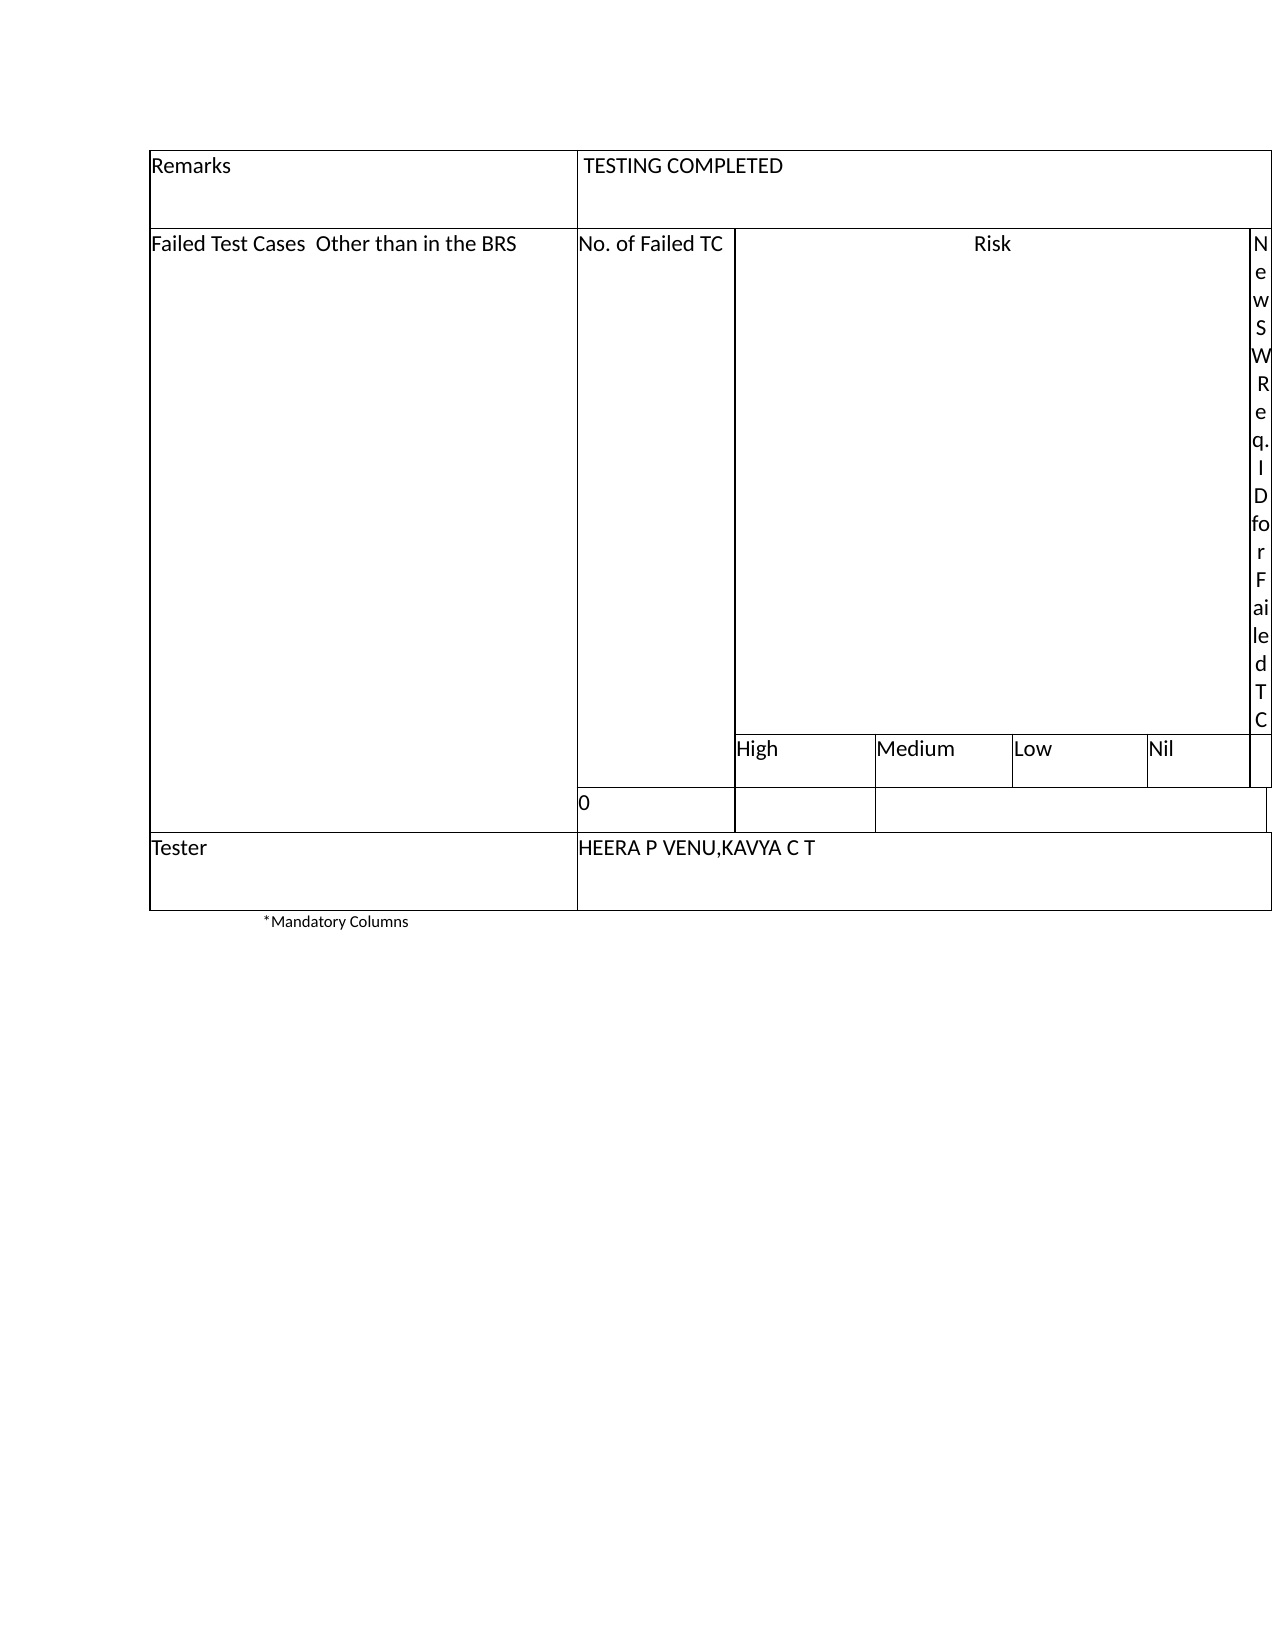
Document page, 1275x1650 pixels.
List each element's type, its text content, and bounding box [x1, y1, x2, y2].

table_cell [876, 788, 1266, 832]
table_cell [1267, 788, 1271, 832]
table_cell [736, 788, 875, 832]
table_cell No. of Failed TC [578, 229, 734, 787]
table_cell TESTING COMPLETED [578, 151, 1271, 228]
table_cell New SW Req. ID for Failed TC [1251, 229, 1271, 359]
table_cell Nil [1148, 735, 1249, 787]
table_cell Risk [736, 229, 1249, 733]
table_cell High [736, 735, 875, 787]
table_cell Tester [151, 833, 577, 910]
table_cell HEERA P VENU,KAVYA C T [578, 833, 1271, 910]
table_cell Remarks [151, 151, 577, 228]
table_cell Low [1013, 735, 1147, 787]
table_cell New SW Req. ID for Failed TC [1251, 349, 1271, 733]
table_cell 0 [578, 788, 734, 832]
table_cell Failed Test Cases Other than in the BRS [151, 229, 577, 832]
table_cell [1251, 735, 1271, 787]
text *Mandatory Columns [262, 911, 1125, 932]
table_cell Medium [876, 735, 1012, 787]
